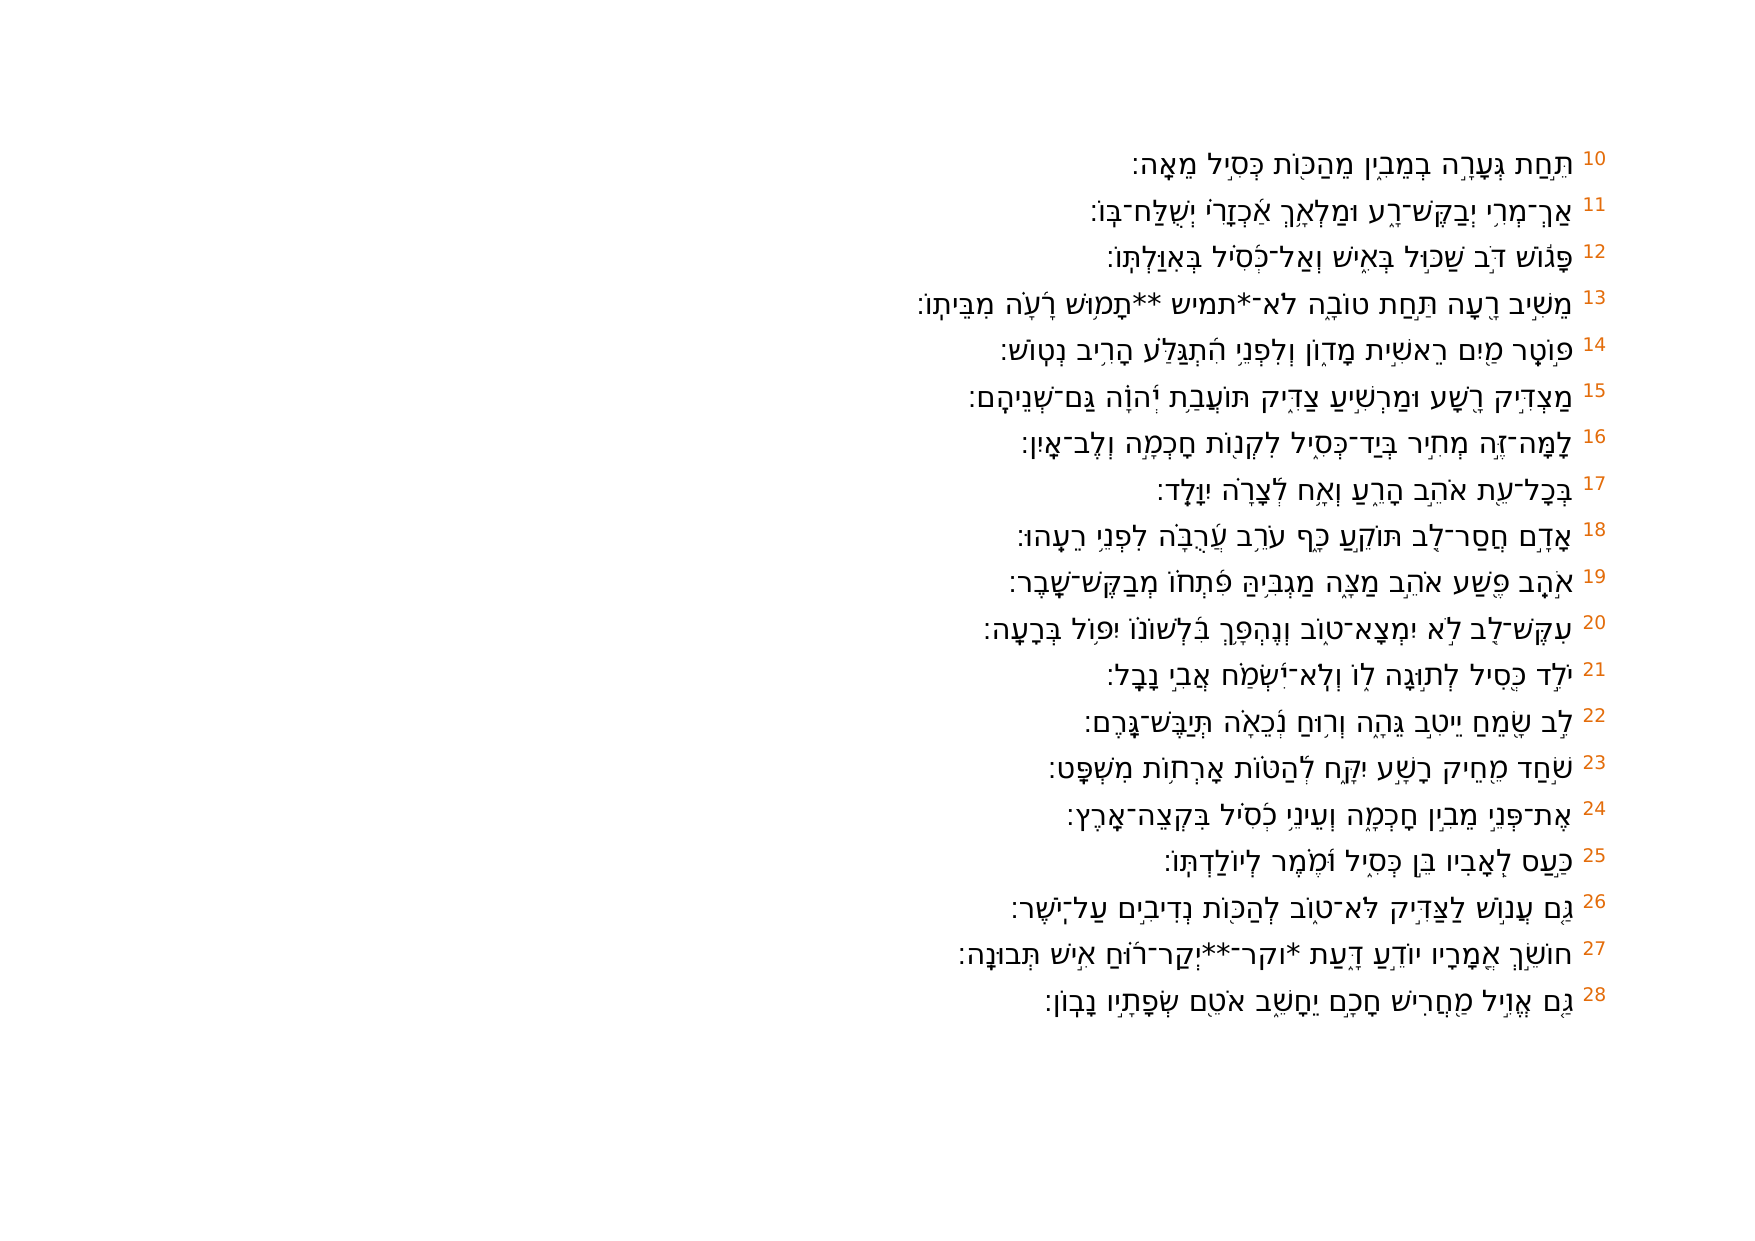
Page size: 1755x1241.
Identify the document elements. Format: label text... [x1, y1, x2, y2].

text 21 יֹלֵ֣ד כְּ֭סִיל לְת֣וּגָה ל֑וֹ וְלֹֽא־יִ֝שְׂמַ֗ח אֲבִ֣י נָבָֽל׃ ‬‬‬ [148, 659, 1606, 693]
text 11 אַךְ־מְרִ֥י יְבַקֶּשׁ־רָ֑ע וּמַלְאָ֥ךְ אַ֝כְזָרִ֗י יְשֻׁלַּח־בּֽוֹ׃ ‬‬‬ [148, 194, 1606, 228]
text 28 גַּ֤ם אֱוִ֣יל מַ֭חֲרִישׁ חָכָ֣ם יֵחָשֵׁ֑ב אֹטֵ֖ם שְׂפָתָ֣יו נָבֽוֹן׃ ‬‬‬ [148, 984, 1606, 1018]
text 19 אֹ֣הֵֽב פֶּ֭שַׁע אֹהֵ֣ב מַצָּ֑ה מַגְבִּ֥יהַּ פִּ֝תְח֗וֹ מְבַקֶּשׁ־שָֽׁבֶר׃ ‬‬‬ [148, 566, 1606, 600]
text 25 כַּ֣עַס לְ֭אָבִיו בֵּ֣ן כְּסִ֑יל וּ֝מֶ֗מֶר לְיוֹלַדְתּֽוֹ׃ ‬‬‬ [148, 844, 1606, 878]
text 22 לֵ֣ב שָׂ֭מֵחַ יֵיטִ֣ב גֵּהָ֑ה וְר֥וּחַ נְ֝כֵאָ֗ה תְּיַבֶּשׁ־גָּֽרֶם׃ ‬‬‬ [148, 705, 1606, 739]
text 20 עִקֶּשׁ־לֵ֭ב לֹ֣א יִמְצָא־ט֑וֹב וְנֶהְפָּ֥ךְ בִּ֝לְשׁוֹנ֗וֹ יִפּ֥וֹל בְּרָעָֽה׃ ‬‬‬ [148, 612, 1606, 646]
text 27 חוֹשֵׂ֣ךְ אֲ֭מָרָיו יוֹדֵ֣עַ דָּ֑עַת *וקר־**יְקַר־ר֝֗וּחַ אִ֣ישׁ תְּבוּנָֽה׃ ‬‬‬ [148, 937, 1606, 971]
text 15 מַצְדִּ֣יק רָ֭שָׁע וּמַרְשִׁ֣יעַ צַדִּ֑יק תּוֹעֲבַ֥ת יְ֝הוָ֗ה גַּם־שְׁנֵיהֶֽם׃ ‬‬‬ [148, 380, 1606, 414]
text 18 אָדָ֣ם חֲסַר־לֵ֭ב תּוֹקֵ֣עַ כָּ֑ף עֹרֵ֥ב עֲ֝רֻבָּ֗ה לִפְנֵ֥י רֵעֵֽהוּ׃ ‬‬‬ [148, 519, 1606, 553]
text 12 פָּג֬וֹשׁ דֹּ֣ב שַׁכּ֣וּל בְּאִ֑ישׁ וְאַל־כְּ֝סִ֗יל בְּאִוַּלְתּֽוֹ׃ ‬‬‬ [148, 241, 1606, 274]
text 24 אֶת־פְּנֵ֣י מֵבִ֣ין חָכְמָ֑ה וְעֵינֵ֥י כְ֝סִ֗יל בִּקְצֵה־אָֽרֶץ׃ ‬‬‬ [148, 798, 1606, 832]
text 14 פּ֣וֹטֵֽר מַ֭יִם רֵאשִׁ֣ית מָד֑וֹן וְלִפְנֵ֥י הִ֝תְגַּלַּ֗ע הָרִ֥יב נְטֽוֹשׁ׃ ‬‬‬ [148, 333, 1606, 367]
text 13 מֵשִׁ֣יב רָ֭עָה תַּ֣חַת טוֹבָ֑ה לֹא־*תמיש **תָמ֥וּשׁ רָ֝עָ֗ה מִבֵּיתֽוֹ׃ ‬‬‬ [148, 287, 1606, 321]
text 17 בְּכָל־עֵ֭ת אֹהֵ֣ב הָרֵ֑עַ וְאָ֥ח לְ֝צָרָ֗ה יִוָּלֵֽד׃ ‬‬‬ [148, 473, 1606, 507]
text 23 שֹׁ֣חַד מֵ֭חֵיק רָשָׁ֣ע יִקָּ֑ח לְ֝הַטּ֗וֹת אָרְח֥וֹת מִשְׁפָּֽט׃ ‬‬‬ [148, 752, 1606, 786]
text 26 גַּ֤ם עֲנ֣וֹשׁ לַצַּדִּ֣יק לֹּא־ט֑וֹב לְהַכּ֖וֹת נְדִיבִ֣ים עַל־יֹֽשֶׁר׃ ‬‬‬ [148, 891, 1606, 925]
text 10 תֵּ֣חַת גְּעָרָ֣ה בְמֵבִ֑ין מֵהַכּ֖וֹת כְּסִ֣יל מֵאָֽה׃ ‬‬‬ [148, 148, 1606, 182]
text 16 לָמָּה־זֶּ֣ה מְחִ֣יר בְּיַד־כְּסִ֑יל לִקְנ֖וֹת חָכְמָ֣ה וְלֶב־אָֽיִן׃ ‬‬‬ [148, 426, 1606, 460]
